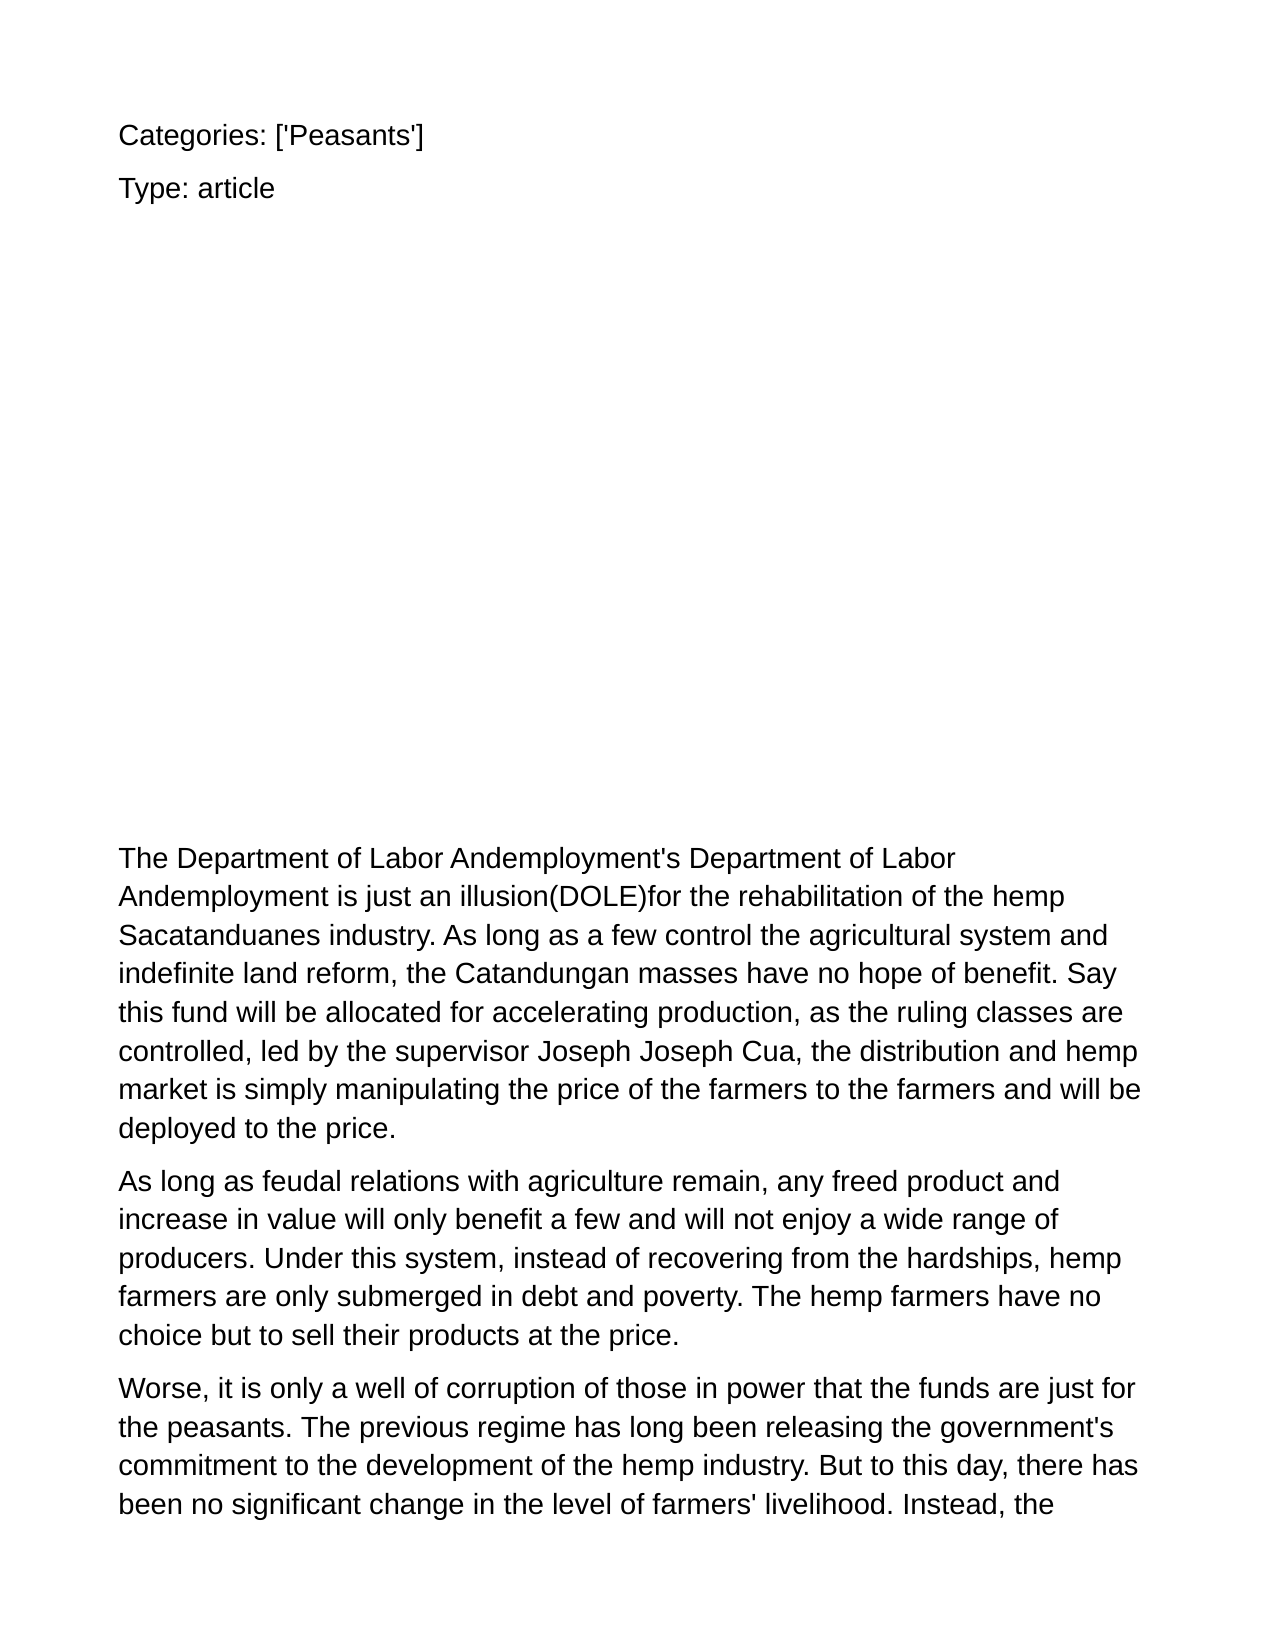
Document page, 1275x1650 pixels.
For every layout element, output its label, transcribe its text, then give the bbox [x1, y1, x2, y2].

text As long as feudal relations with agriculture remain, any freed product and increase in value will only benefit a few and will not enjoy a wide range of producers. Under this system, instead of recovering from the hardships, hemp farmers are only submerged in debt and poverty. The hemp farmers have no choice but to sell their products at the price. [118, 1164, 1157, 1352]
text Worse, it is only a well of corruption of those in power that the funds are just for the peasants. The previous regime has long been releasing the government's commitment to the development of the hemp industry. But to this day, there has been no significant change in the level of farmers' livelihood. Instead, the [118, 1371, 1157, 1520]
text Categories: ['Peasants'] [118, 118, 1157, 152]
text Type: article [118, 171, 1157, 205]
text The Department of Labor Andemployment's Department of Labor Andemployment is just an illusion(DOLE)for the rehabilitation of the hemp Sacatanduanes industry. As long as a few control the agricultural system and indefinite land reform, the Catandungan masses have no hope of benefit. Say this fund will be allocated for accelerating production, as the ruling classes are controlled, led by the supervisor Joseph Joseph Cua, the distribution and hemp market is simply manipulating the price of the farmers to the farmers and will be deployed to the price. [118, 224, 1157, 1144]
